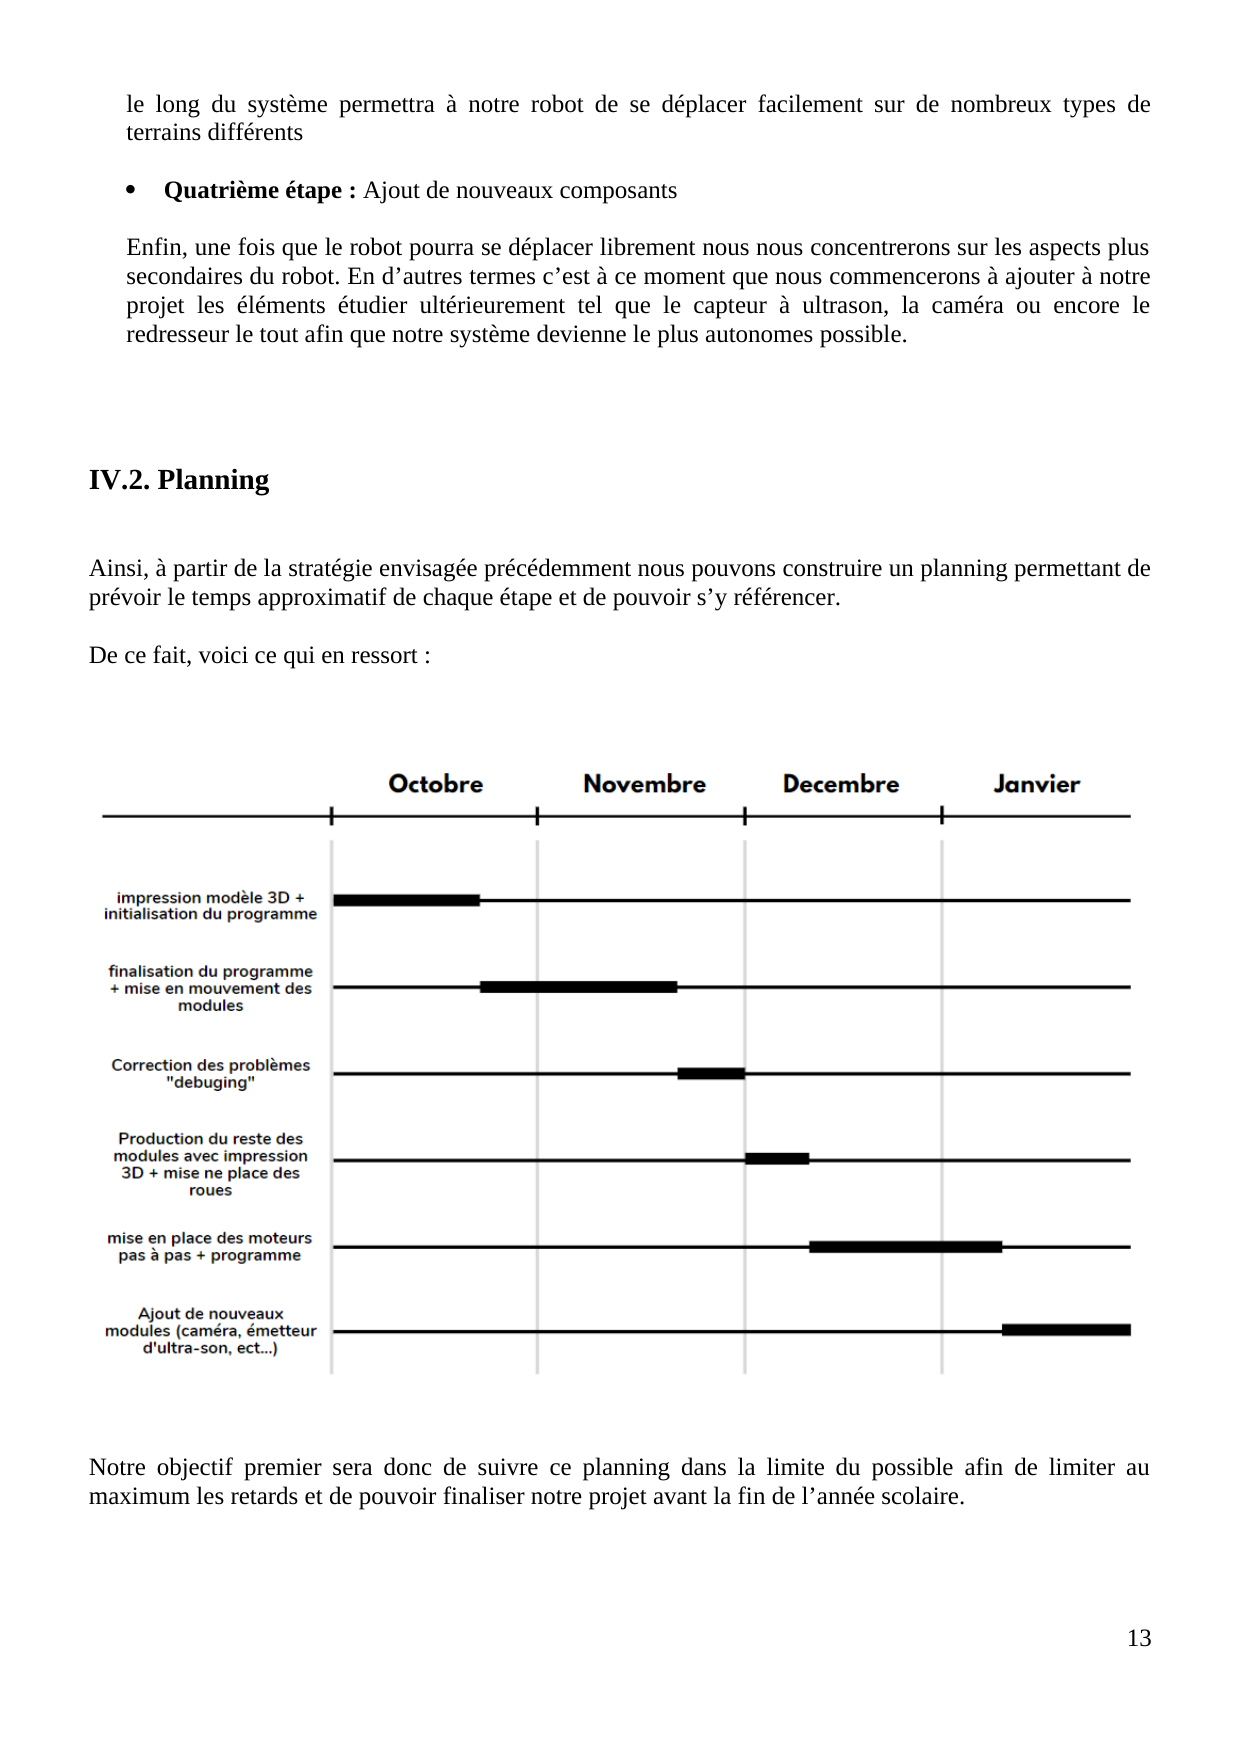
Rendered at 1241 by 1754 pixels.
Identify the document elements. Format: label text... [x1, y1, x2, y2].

list Quatrième étape : Ajout de nouveaux composants [126, 175, 1152, 204]
picture [88, 754, 1150, 1395]
text Notre objectif premier sera donc de suivre ce planning dans la limite du possible afin de limiter au maximum les retards et de pouvoir finaliser notre projet avant la fin de l’année scolaire. [89, 1452, 1152, 1510]
text le long du système permettra à notre robot de se déplacer facilement sur de nombreux types de terrains différents [126, 89, 1152, 146]
text De ce fait, voici ce qui en ressort : [89, 640, 1152, 668]
text IV.2. Planning [89, 462, 1152, 496]
text Ainsi, à partir de la stratégie envisagée précédemment nous pouvons construire un planning permettant de prévoir le temps approximatif de chaque étape et de pouvoir s’y référencer. [89, 553, 1152, 611]
text Enfin, une fois que le robot pourra se déplacer librement nous nous concentrerons sur les aspects plus secondaires du robot. En d’autres termes c’est à ce moment que nous commencerons à ajouter à notre projet les éléments étudier ultérieurement tel que le capteur à ultrason, la caméra ou encore le redresseur le tout afin que notre système devienne le plus autonomes possible. [126, 232, 1152, 347]
